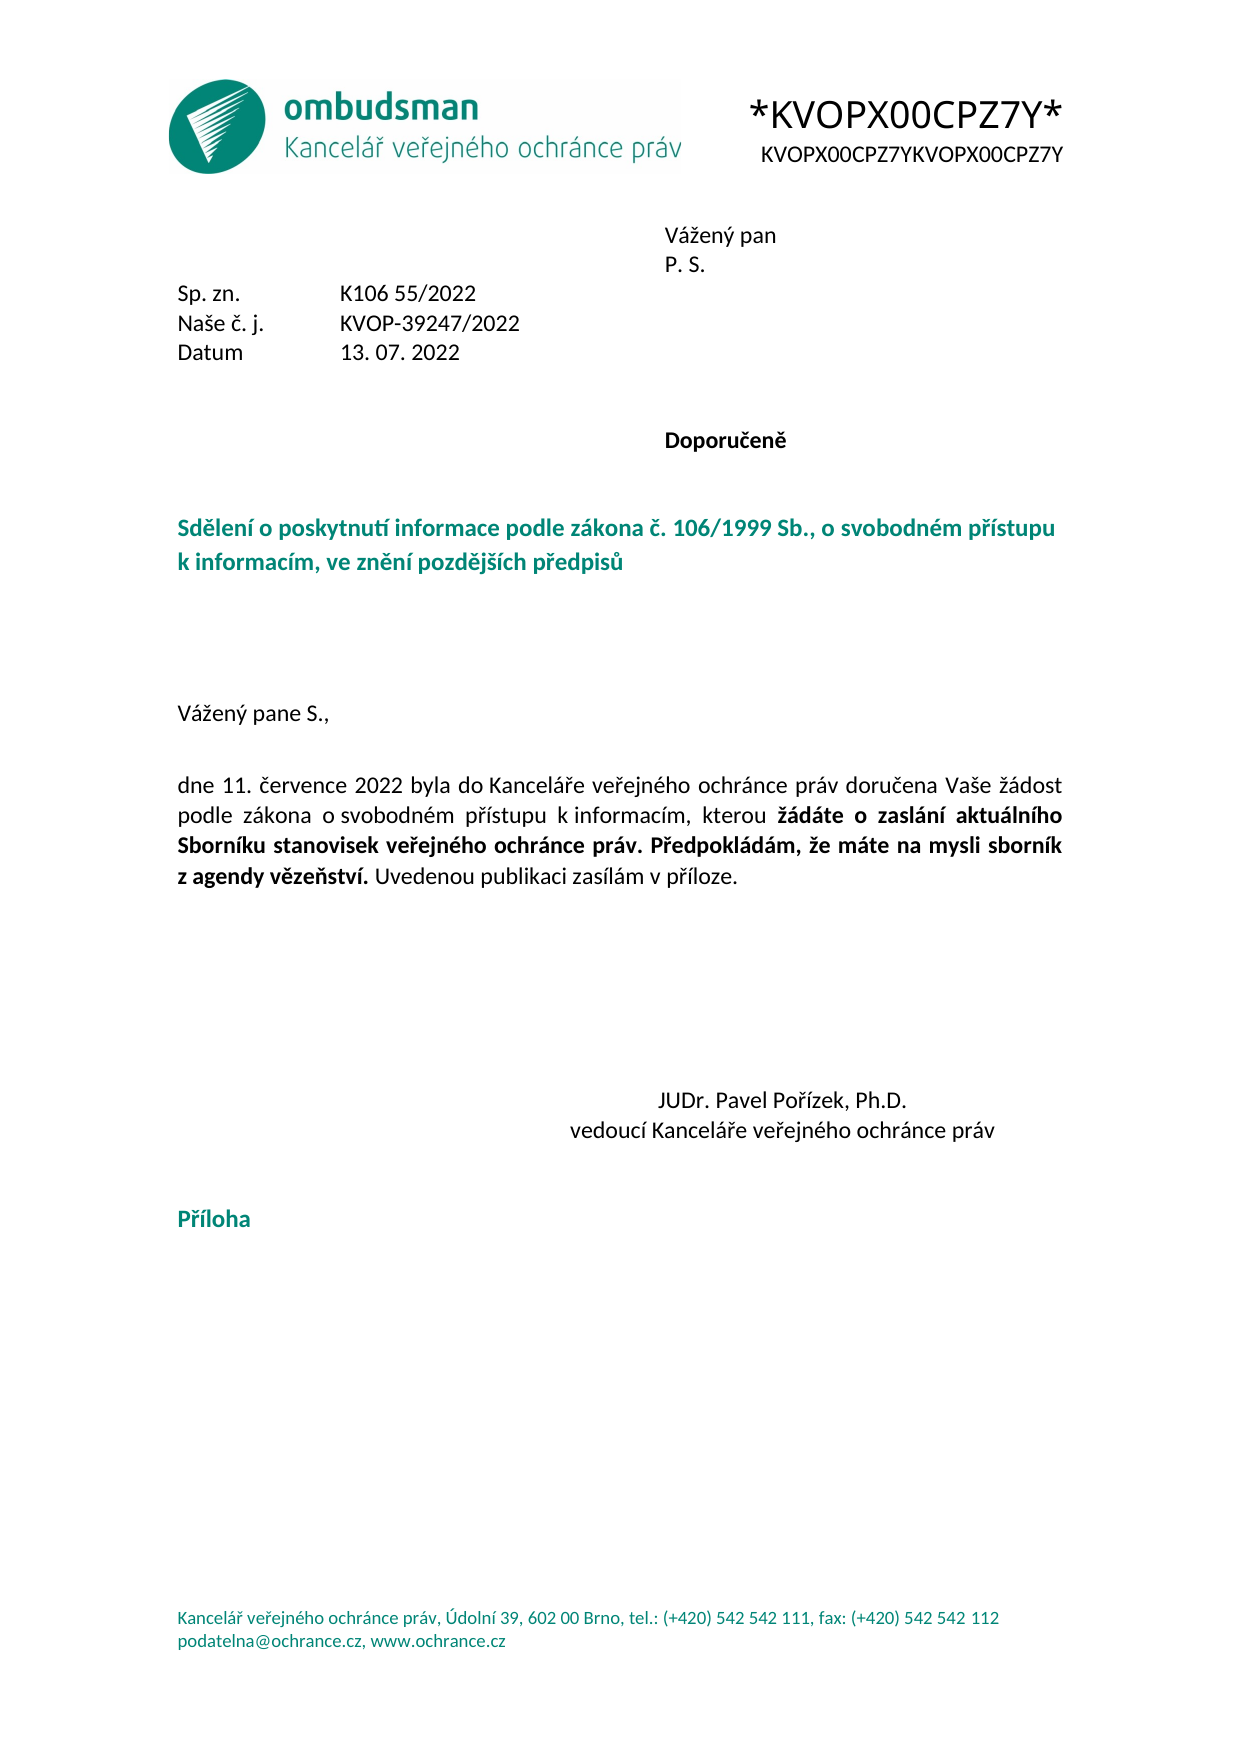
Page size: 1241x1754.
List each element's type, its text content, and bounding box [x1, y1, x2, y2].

table_header Sp. zn. Naše č. j. Datum [177, 220, 340, 513]
text vedoucí Kanceláře veřejného ochránce práv [502, 1115, 1063, 1144]
subtitle Sdělení o poskytnutí informace podle zákona č. 106/1999 Sb., o svobodném přístupu k informacím, ve znění pozdějších předpisů [177, 513, 1063, 577]
table_header Vážený pan P. S. Doporučeně [665, 220, 1085, 513]
text JUDr. Pavel Pořízek, Ph.D. [502, 1086, 1063, 1115]
text dne 11. července 2022 byla do Kanceláře veřejného ochránce práv doručena Vaše žádost podle zákona o svobodném přístupu k informacím, kterou žádáte o zaslání aktuálního Sborníku stanovisek veřejného ochránce práv. Předpokládám, že máte na mysli sborník z agendy vězeňství. Uvedenou publikaci zasílám v příloze. [177, 770, 1063, 890]
table_header K106 55/2022 KVOP-39247/2022 13. 07. 2022 [340, 220, 664, 513]
text Příloha [177, 1203, 1063, 1233]
text Vážený pane S., [177, 698, 1063, 727]
